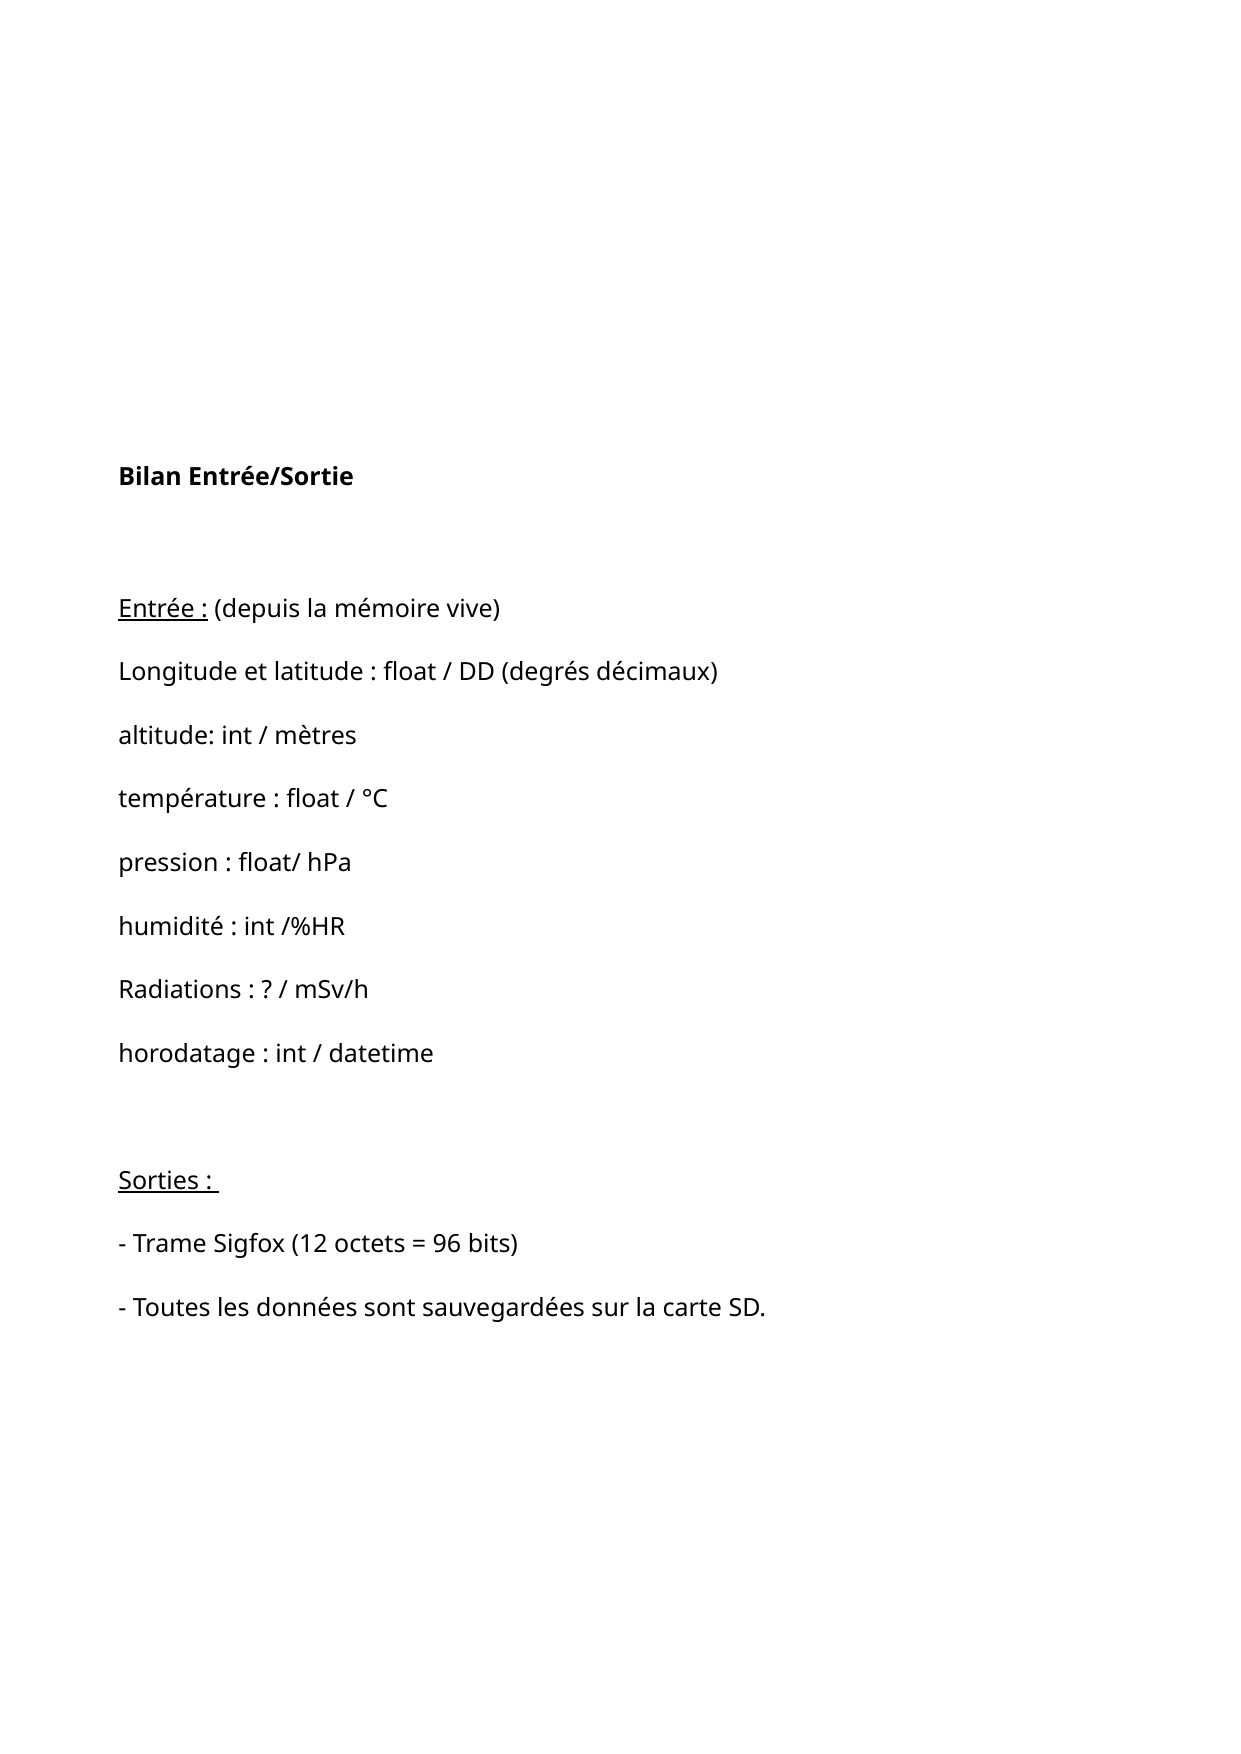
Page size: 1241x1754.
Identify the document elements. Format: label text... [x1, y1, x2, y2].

text Longitude et latitude : float / DD (degrés décimaux) [118, 654, 1122, 688]
text - Trame Sigfox (12 octets = 96 bits) [118, 1226, 1122, 1260]
text - Toutes les données sont sauvegardées sur la carte SD. [118, 1289, 1122, 1323]
text humidité : int /%HR [118, 908, 1122, 942]
text Sorties : [118, 1162, 1122, 1196]
text altitude: int / mètres [118, 717, 1122, 752]
text pression : float/ hPa [118, 844, 1122, 879]
text température : float / °C [118, 781, 1122, 815]
text Radiations : ? / mSv/h [118, 972, 1122, 1006]
text horodatage : int / datetime [118, 1035, 1122, 1069]
text Entrée : (depuis la mémoire vive) [118, 590, 1122, 624]
text Bilan Entrée/Sortie [118, 459, 1122, 493]
